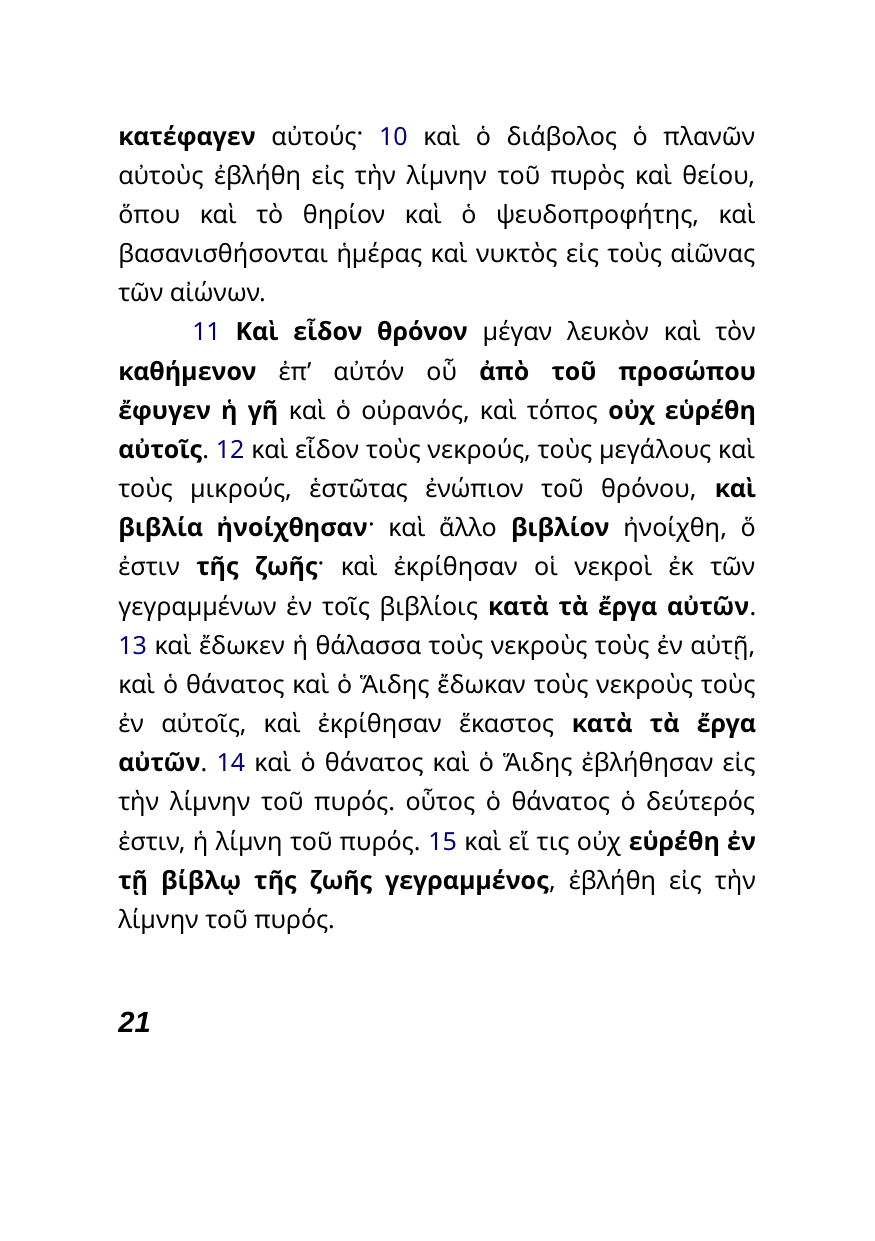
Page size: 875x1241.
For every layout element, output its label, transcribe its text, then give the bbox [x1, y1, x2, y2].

text 11 Καὶ εἶδον θρόνον μέγαν λευκὸν καὶ τὸν καθήμενον ἐπ’ αὐτόν οὗ ἀπὸ τοῦ προσώπου ἔφυγεν ἡ γῆ καὶ ὁ οὐρανός, καὶ τόπος οὐχ εὑρέθη αὐτοῖς. 12 καὶ εἶδον τοὺς νεκρούς, τοὺς μεγάλους καὶ τοὺς μικρούς, ἑστῶτας ἐνώπιον τοῦ θρόνου, καὶ βιβλία ἠνοίχθησαν· καὶ ἄλλο βιβλίον ἠνοίχθη, ὅ ἐστιν τῆς ζωῆς· καὶ ἐκρίθησαν οἱ νεκροὶ ἐκ τῶν γεγραμμένων ἐν τοῖς βιβλίοις κατὰ τὰ ἔργα αὐτῶν. 13 καὶ ἔδωκεν ἡ θάλασσα τοὺς νεκροὺς τοὺς ἐν αὐτῇ, καὶ ὁ θάνατος καὶ ὁ Ἅιδης ἔδωκαν τοὺς νεκροὺς τοὺς ἐν αὐτοῖς, καὶ ἐκρίθησαν ἕκαστος κατὰ τὰ ἔργα αὐτῶν. 14 καὶ ὁ θάνατος καὶ ὁ Ἅιδης ἐβλήθησαν εἰς τὴν λίμνην τοῦ πυρός. οὗτος ὁ θάνατος ὁ δεύτερός ἐστιν, ἡ λίμνη τοῦ πυρός. 15 καὶ εἴ τις οὐχ εὑρέθη ἐν τῇ βίβλῳ τῆς ζωῆς γεγραμμένος, ἐβλήθη εἰς τὴν λίμνην τοῦ πυρός. [118, 314, 756, 936]
subtitle 21 [118, 1005, 756, 1038]
text κατέφαγεν αὐτούς· 10 καὶ ὁ διάβολος ὁ πλανῶν αὐτοὺς ἐβλήθη εἰς τὴν λίμνην τοῦ πυρὸς καὶ θείου, ὅπου καὶ τὸ θηρίον καὶ ὁ ψευδοπροφήτης, καὶ βασανισθήσονται ἡμέρας καὶ νυκτὸς εἰς τοὺς αἰῶνας τῶν αἰώνων. [118, 118, 756, 309]
